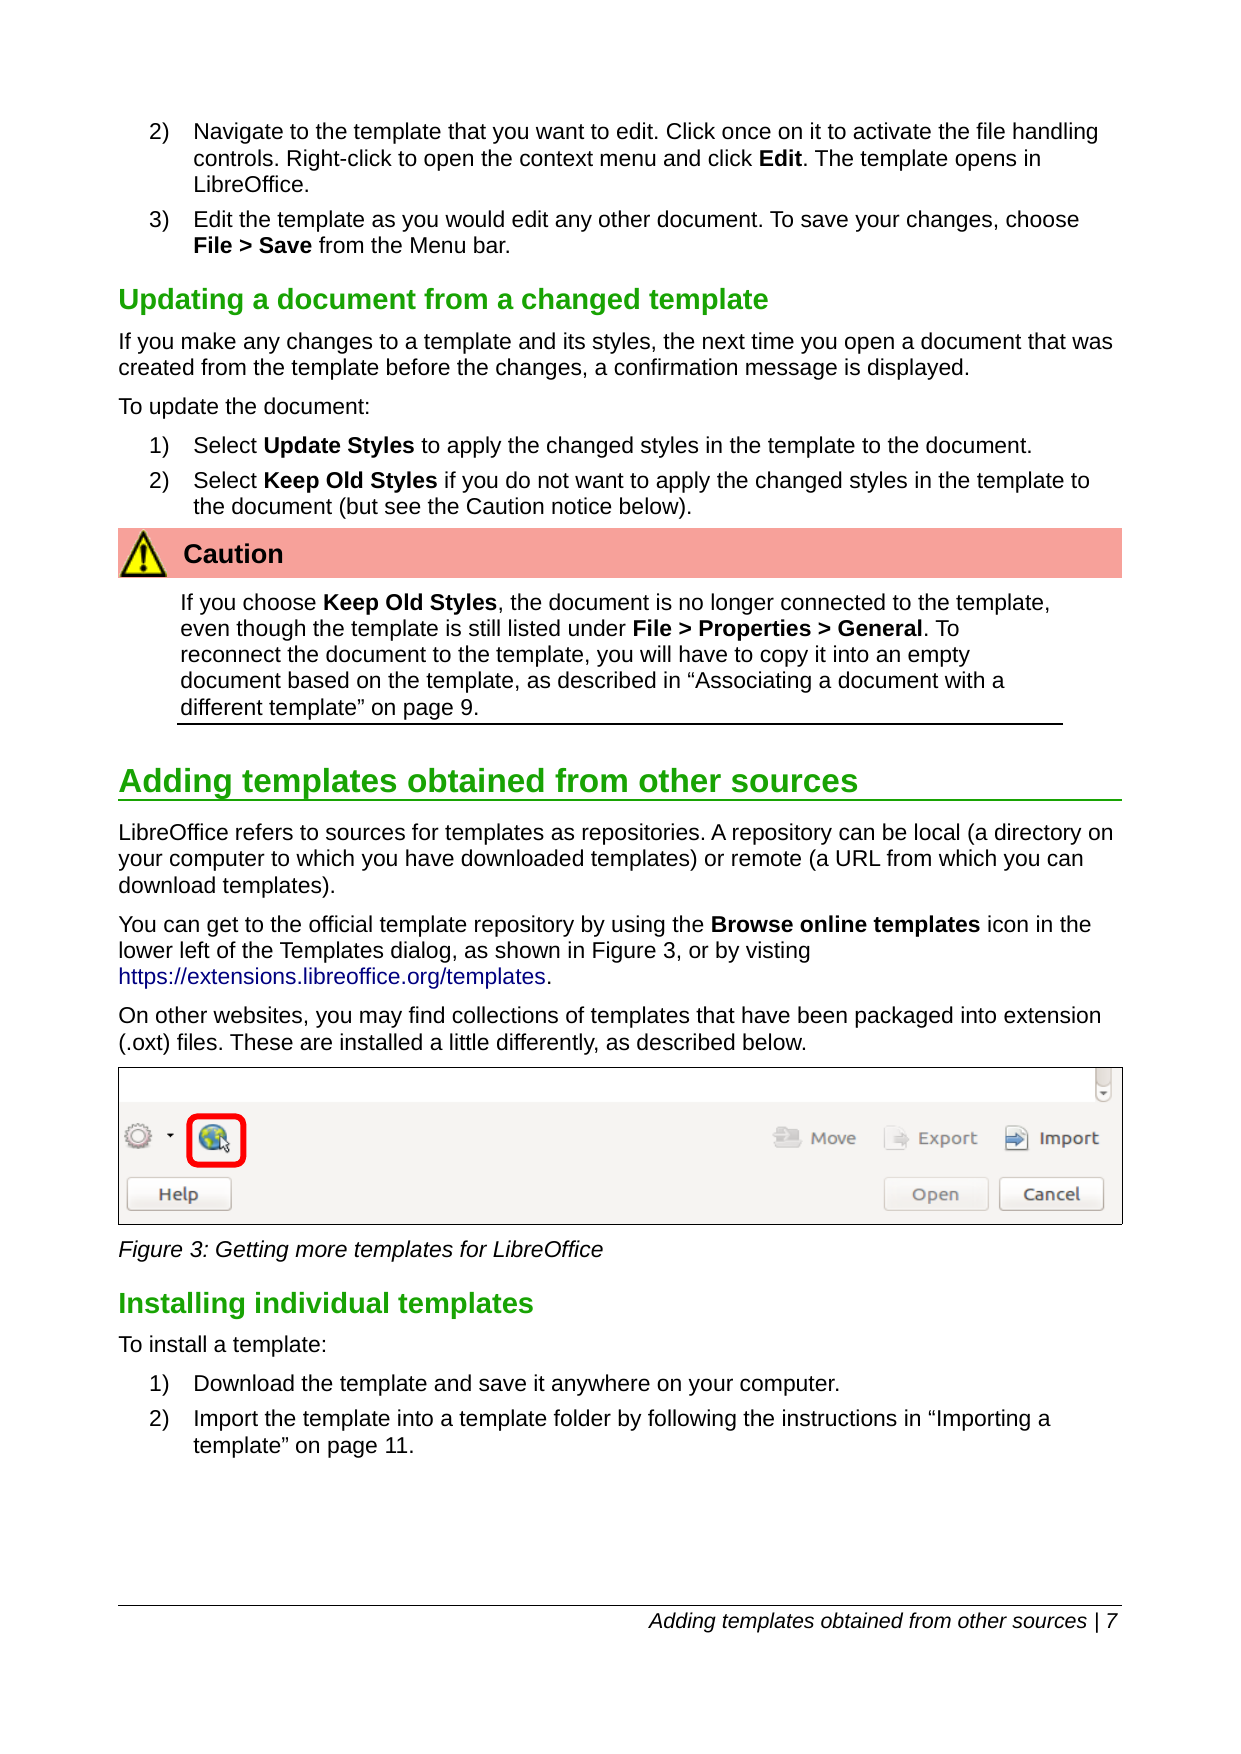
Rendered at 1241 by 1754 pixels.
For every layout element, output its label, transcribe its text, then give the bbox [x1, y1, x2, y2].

subtitle Caution [118, 528, 1122, 578]
text LibreOffice refers to sources for templates as repositories. A repository can be local (a directory on your computer to which you have downloaded templates) or remote (a URL from which you can download templates). [118, 819, 1122, 898]
text If you make any changes to a template and its styles, the next time you open a document that was created from the template before the changes, a confirmation message is displayed. [118, 328, 1122, 380]
picture [119, 1068, 1122, 1224]
list Select Update Styles to apply the changed styles in the template to the document. [169, 432, 1122, 458]
text On other websites, you may find collections of templates that have been packaged into extension (.oxt) files. These are installed a little differently, as described below. [118, 1002, 1122, 1055]
list Select Keep Old Styles if you do not want to apply the changed styles in the template to the document (but see the Caution notice below). [169, 467, 1122, 520]
text You can get to the official template repository by using the Browse online templates icon in the lower left of the Templates dialog, as shown in Figure 3, or by visting https://extensions.libreoffice.org/templates. [118, 911, 1122, 989]
subtitle Installing individual templates [118, 1286, 1122, 1319]
picture [119, 529, 167, 577]
list To install a template: [118, 1331, 1122, 1358]
text If you choose Keep Old Styles, the document is no longer connected to the template, even though the template is still listed under File > Properties > General. To reconnect the document to the template, you will have to copy it into an empty document based on the template, as described in “Associating a document with a different template” on page 9. [177, 585, 1063, 723]
list Navigate to the template that you want to edit. Click once on it to activate the file handling controls. Right-click to open the context menu and click Edit. The template opens in LibreOffice. [169, 118, 1122, 197]
text Figure 3: Getting more templates for LibreOffice [118, 1236, 1122, 1262]
subtitle Adding templates obtained from other sources [118, 761, 1122, 799]
text To update the document: [118, 393, 1122, 419]
list Edit the template as you would edit any other document. To save your changes, choose File > Save from the Menu bar. [169, 206, 1122, 259]
subtitle Updating a document from a changed template [118, 282, 1122, 316]
list Download the template and save it anywhere on your computer. [169, 1370, 1122, 1397]
list Import the template into a template folder by following the instructions in “Importing a template” on page 11. [169, 1405, 1122, 1458]
